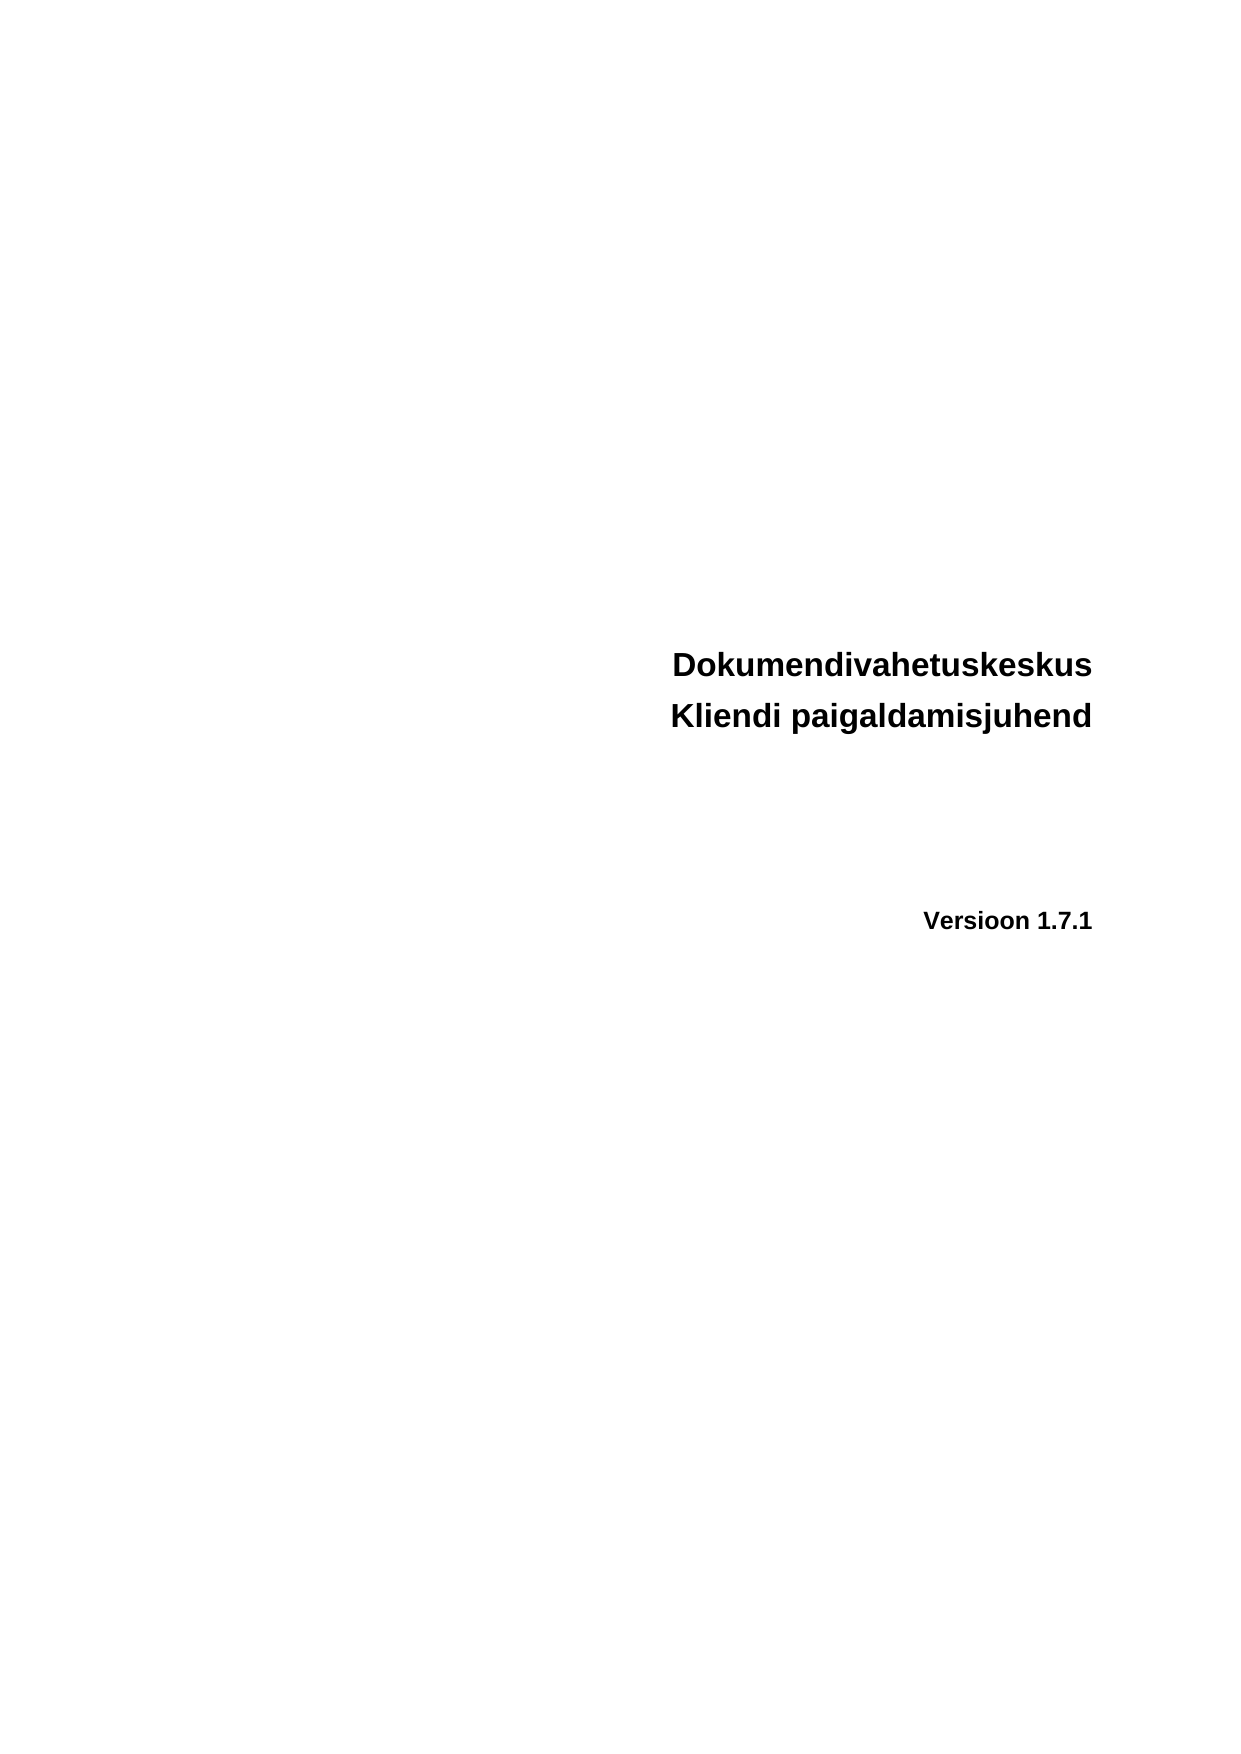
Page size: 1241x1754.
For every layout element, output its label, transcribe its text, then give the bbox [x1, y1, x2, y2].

text Versioon 1.7.1 [148, 906, 1093, 935]
text Kliendi paigaldamisjuhend [148, 696, 1093, 734]
text Dokumendivahetuskeskus [148, 645, 1093, 683]
